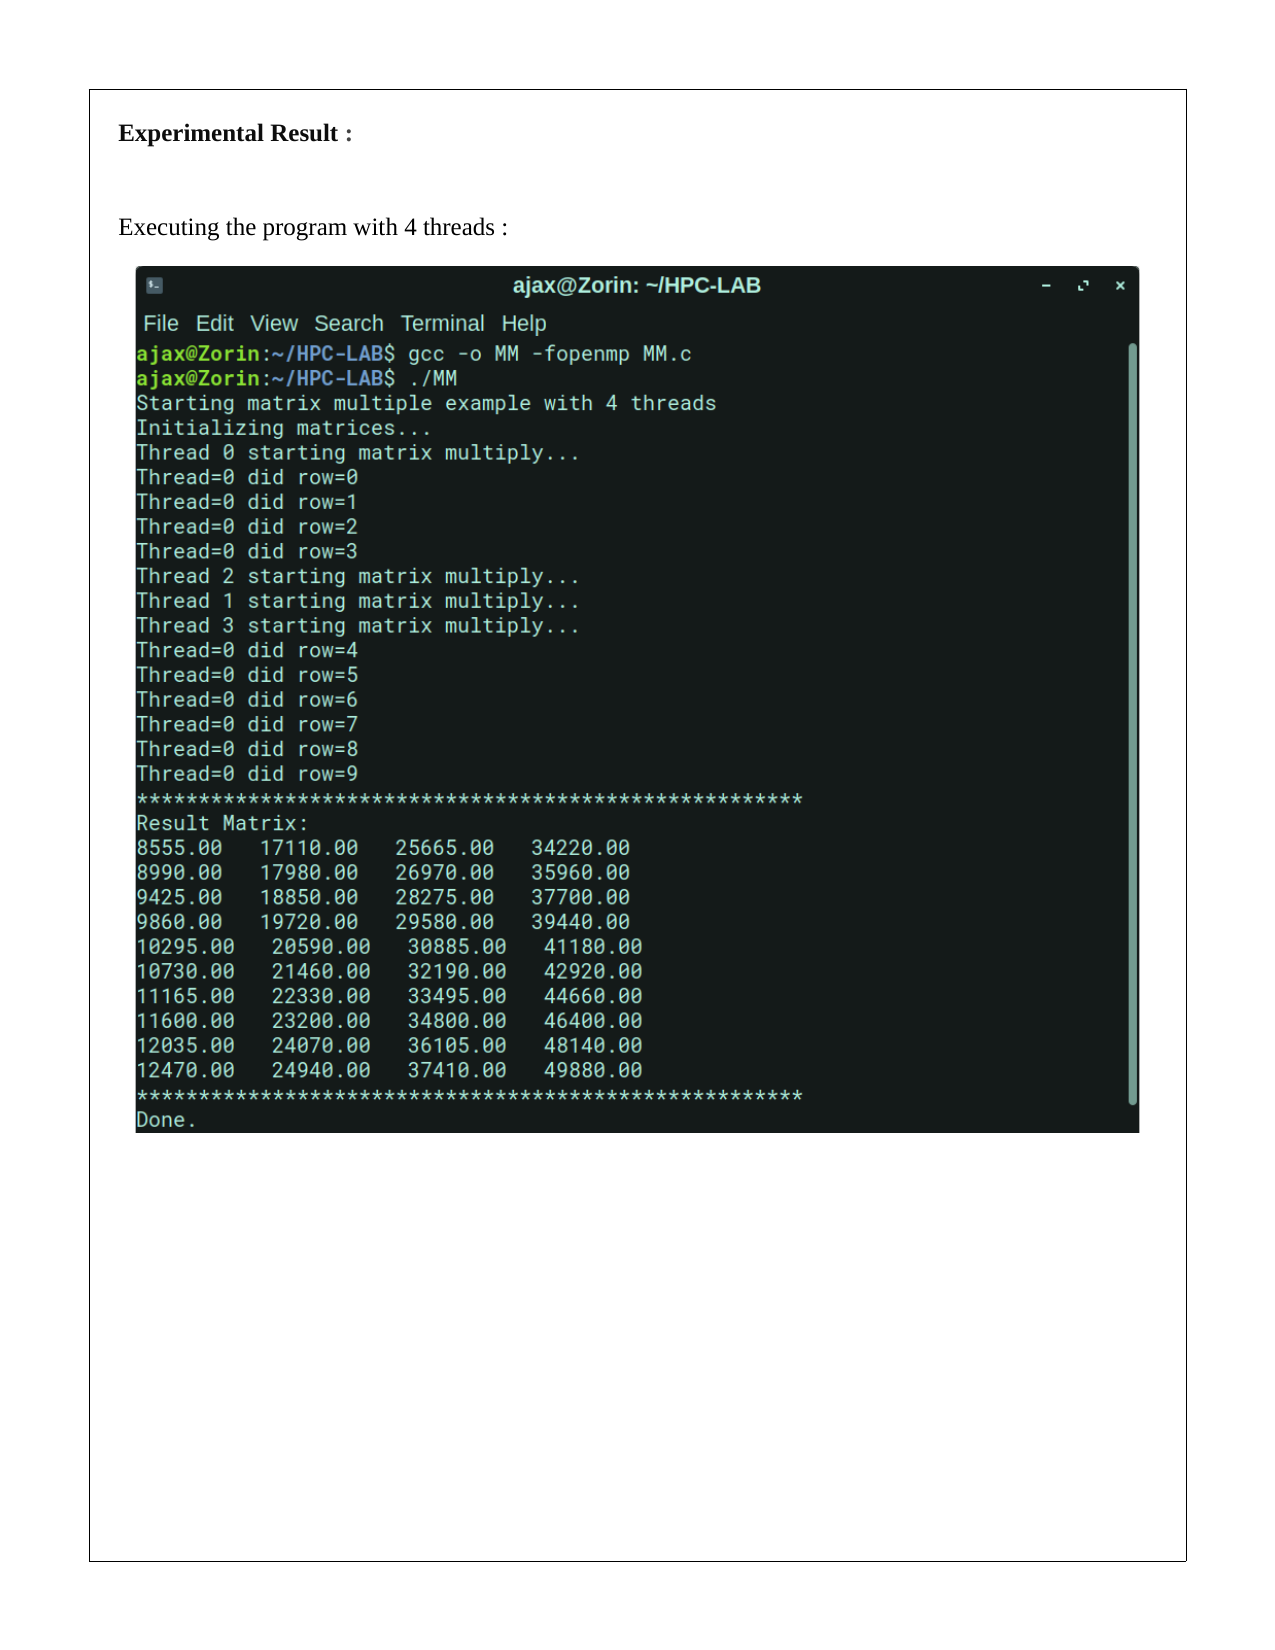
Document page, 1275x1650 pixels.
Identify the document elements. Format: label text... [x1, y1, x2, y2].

subtitle Experimental Result : [118, 118, 1157, 147]
picture [135, 266, 1140, 1133]
text Executing the program with 4 threads : [118, 212, 1157, 241]
